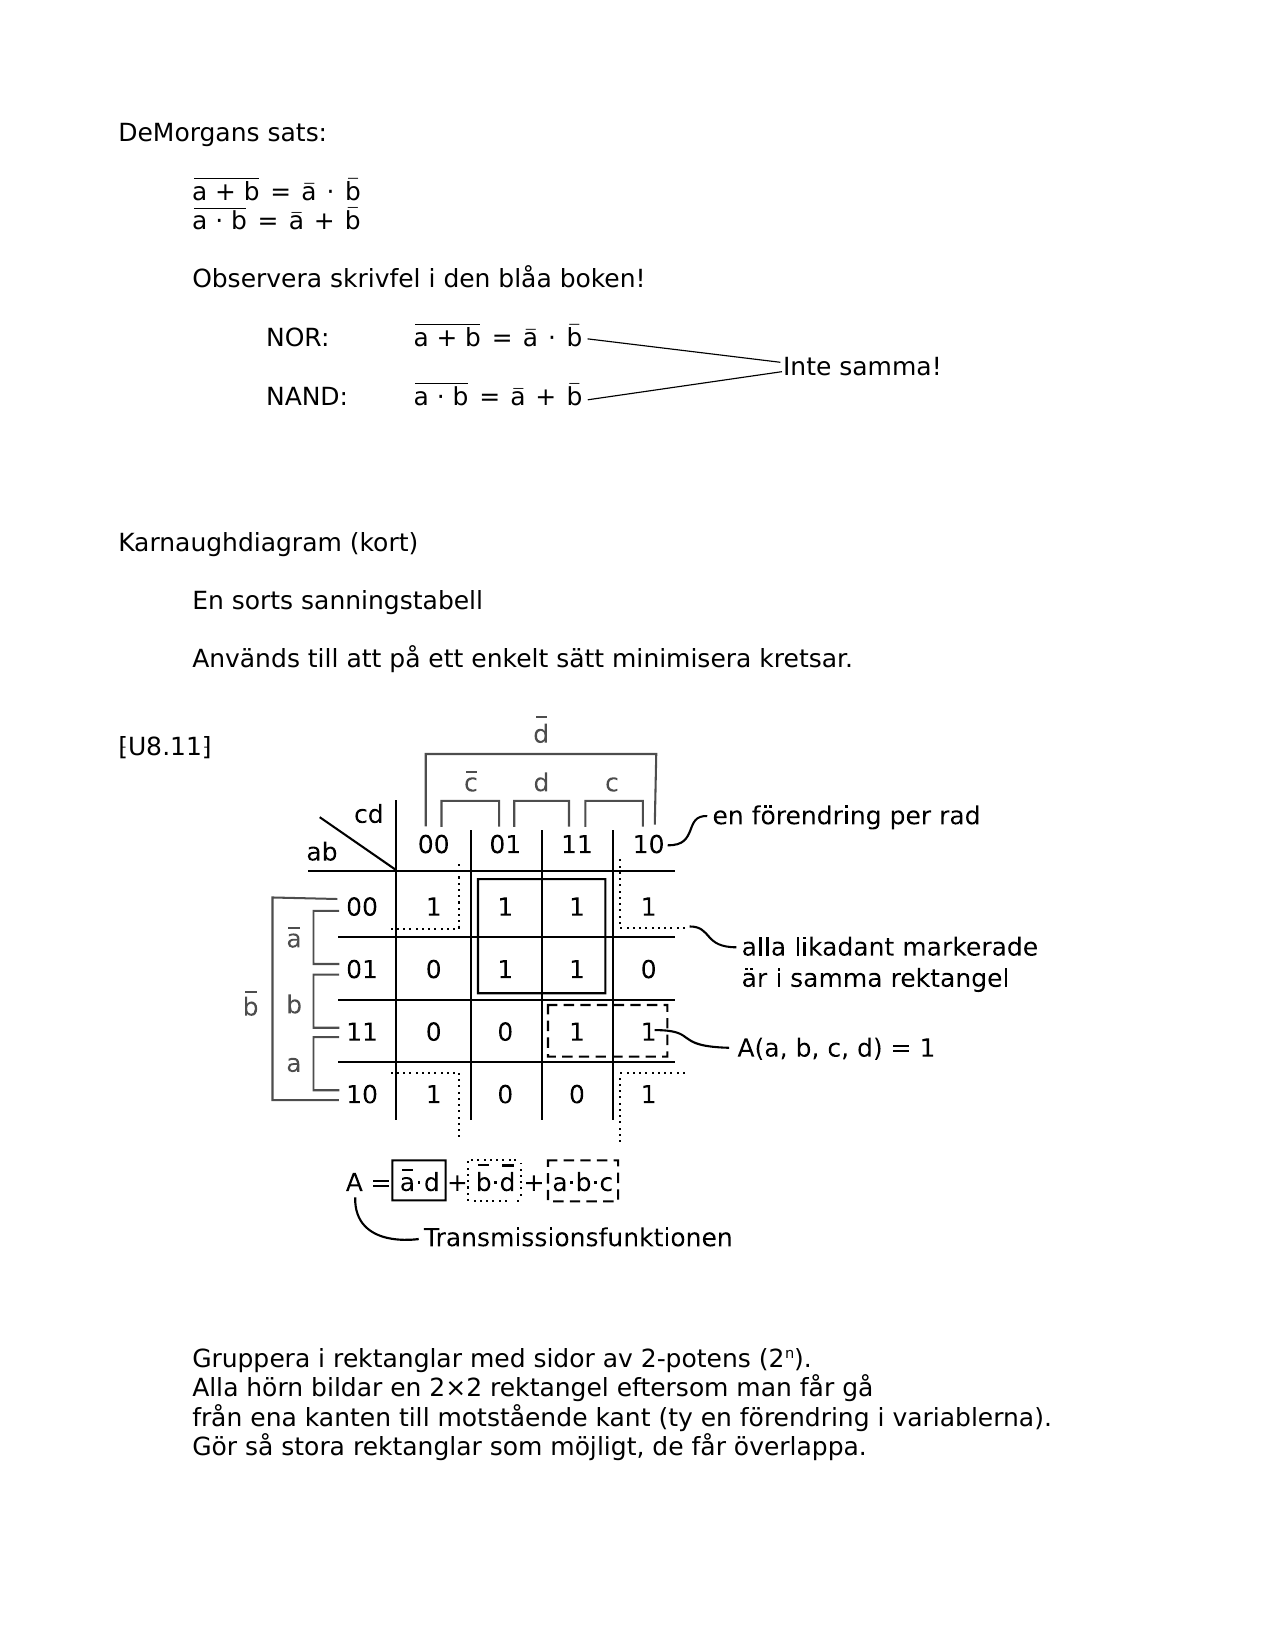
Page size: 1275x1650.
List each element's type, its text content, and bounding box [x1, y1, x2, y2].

text Observera skrivfel i den blåa boken! [118, 264, 1157, 294]
text NOR: [118, 323, 1157, 352]
text ⁅U8.11⁆ [118, 732, 1157, 761]
text Karnaughdiagram (kort) [118, 528, 1157, 557]
text Gör så stora rektanglar som möjligt, de får överlappa. [118, 1432, 1157, 1461]
text Alla hörn bildar en 2×2 rektangel eftersom man får gå [118, 1373, 1157, 1403]
text Gruppera i rektanglar med sidor av 2-potens (2n). [118, 1344, 1157, 1373]
text från ena kanten till motstående kant (ty en förendring i variablerna). [118, 1403, 1157, 1432]
text En sorts sanningstabell [118, 586, 1157, 615]
text DeMorgans sats: [118, 118, 1157, 147]
text Används till att på ett enkelt sätt minimisera kretsar. [118, 644, 1157, 673]
text Inte samma! [118, 352, 1157, 382]
text NAND: [118, 382, 1157, 411]
